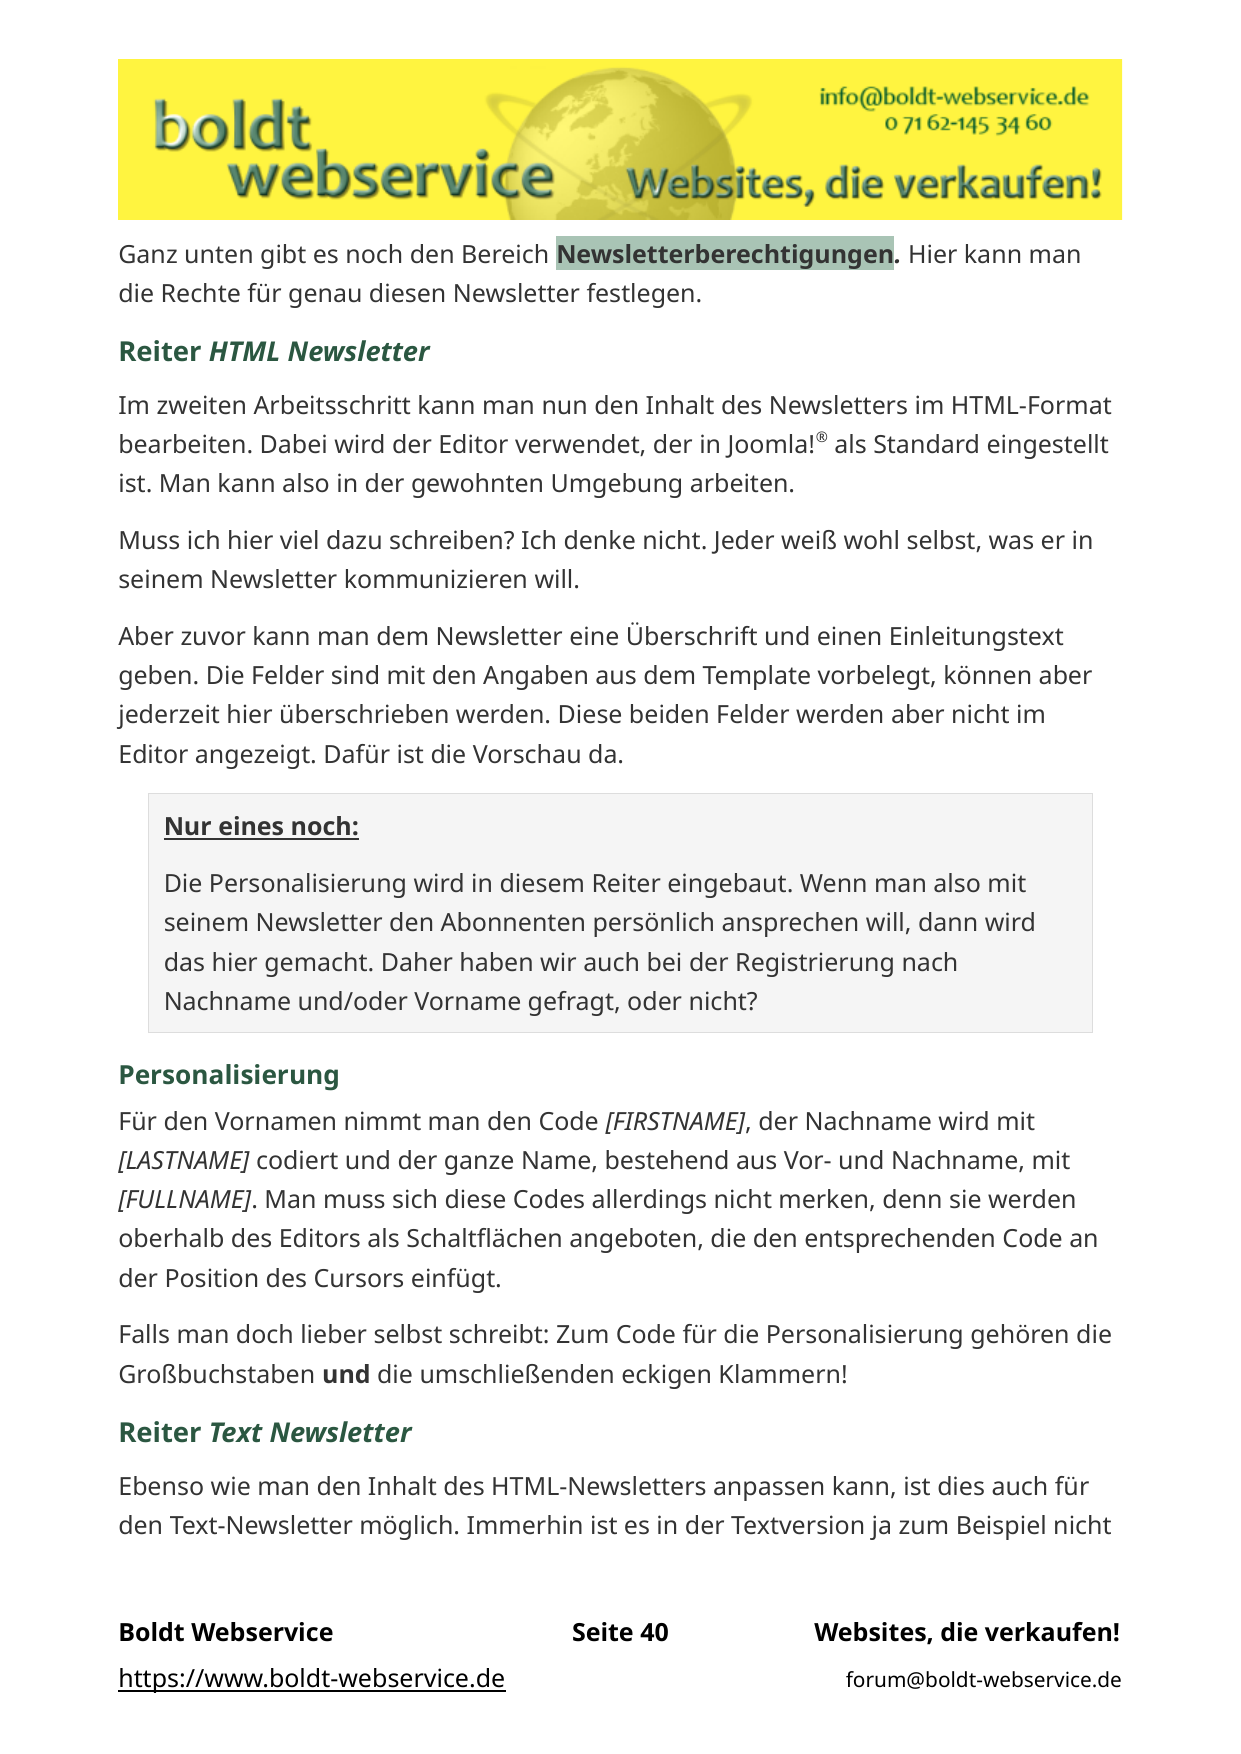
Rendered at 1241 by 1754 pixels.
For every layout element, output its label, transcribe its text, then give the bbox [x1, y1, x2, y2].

subtitle Reiter HTML Newsletter [118, 332, 1122, 370]
text Ebenso wie man den Inhalt des HTML-Newsletters anpassen kann, ist dies auch für den Text-Newsletter möglich. Immerhin ist es in der Textversion ja zum Beispiel nicht [118, 1468, 1122, 1542]
subtitle Reiter Text Newsletter [118, 1413, 1122, 1451]
text Falls man doch lieber selbst schreibt: Zum Code für die Personalisierung gehören die Großbuchstaben und die umschließenden eckigen Klammern! [118, 1317, 1122, 1390]
text Die Personalisierung wird in diesem Reiter eingebaut. Wenn man also mit seinem Newsletter den Abonnenten persönlich ansprechen will, dann wird das hier gemacht. Daher haben wir auch bei der Registrierung nach Nachname und/oder Vorname gefragt, oder nicht? [149, 850, 1092, 1032]
text Im zweiten Arbeitsschritt kann man nun den Inhalt des Newsletters im HTML-Format bearbeiten. Dabei wird der Editor verwendet, der in Joomla!® als Standard eingestellt ist. Man kann also in der gewohnten Umgebung arbeiten. [118, 387, 1122, 500]
text Für den Vornamen nimmt man den Code [FIRSTNAME], der Nachname wird mit [LASTNAME] codiert und der ganze Name, bestehend aus Vor- und Nachname, mit [FULLNAME]. Man muss sich diese Codes allerdings nicht merken, denn sie werden oberhalb des Editors als Schaltflächen angeboten, die den entsprechenden Code an der Position des Cursors einfügt. [118, 1103, 1122, 1294]
text Ganz unten gibt es noch den Bereich Newsletterberechtigungen. Hier kann man die Rechte für genau diesen Newsletter festlegen. [118, 236, 1122, 309]
text Aber zuvor kann man dem Newsletter eine Überschrift und einen Einleitungstext geben. Die Felder sind mit den Angaben aus dem Template vorbelegt, können aber jederzeit hier überschrieben werden. Diese beiden Felder werden aber nicht im Editor angezeigt. Dafür ist die Vorschau da. [118, 619, 1122, 770]
subtitle Personalisierung [118, 1056, 1122, 1092]
picture [118, 59, 1123, 220]
text Muss ich hier viel dazu schreiben? Ich denke nicht. Jeder weiß wohl selbst, was er in seinem Newsletter kommunizieren will. [118, 523, 1122, 596]
text Nur eines noch: [149, 794, 1092, 843]
